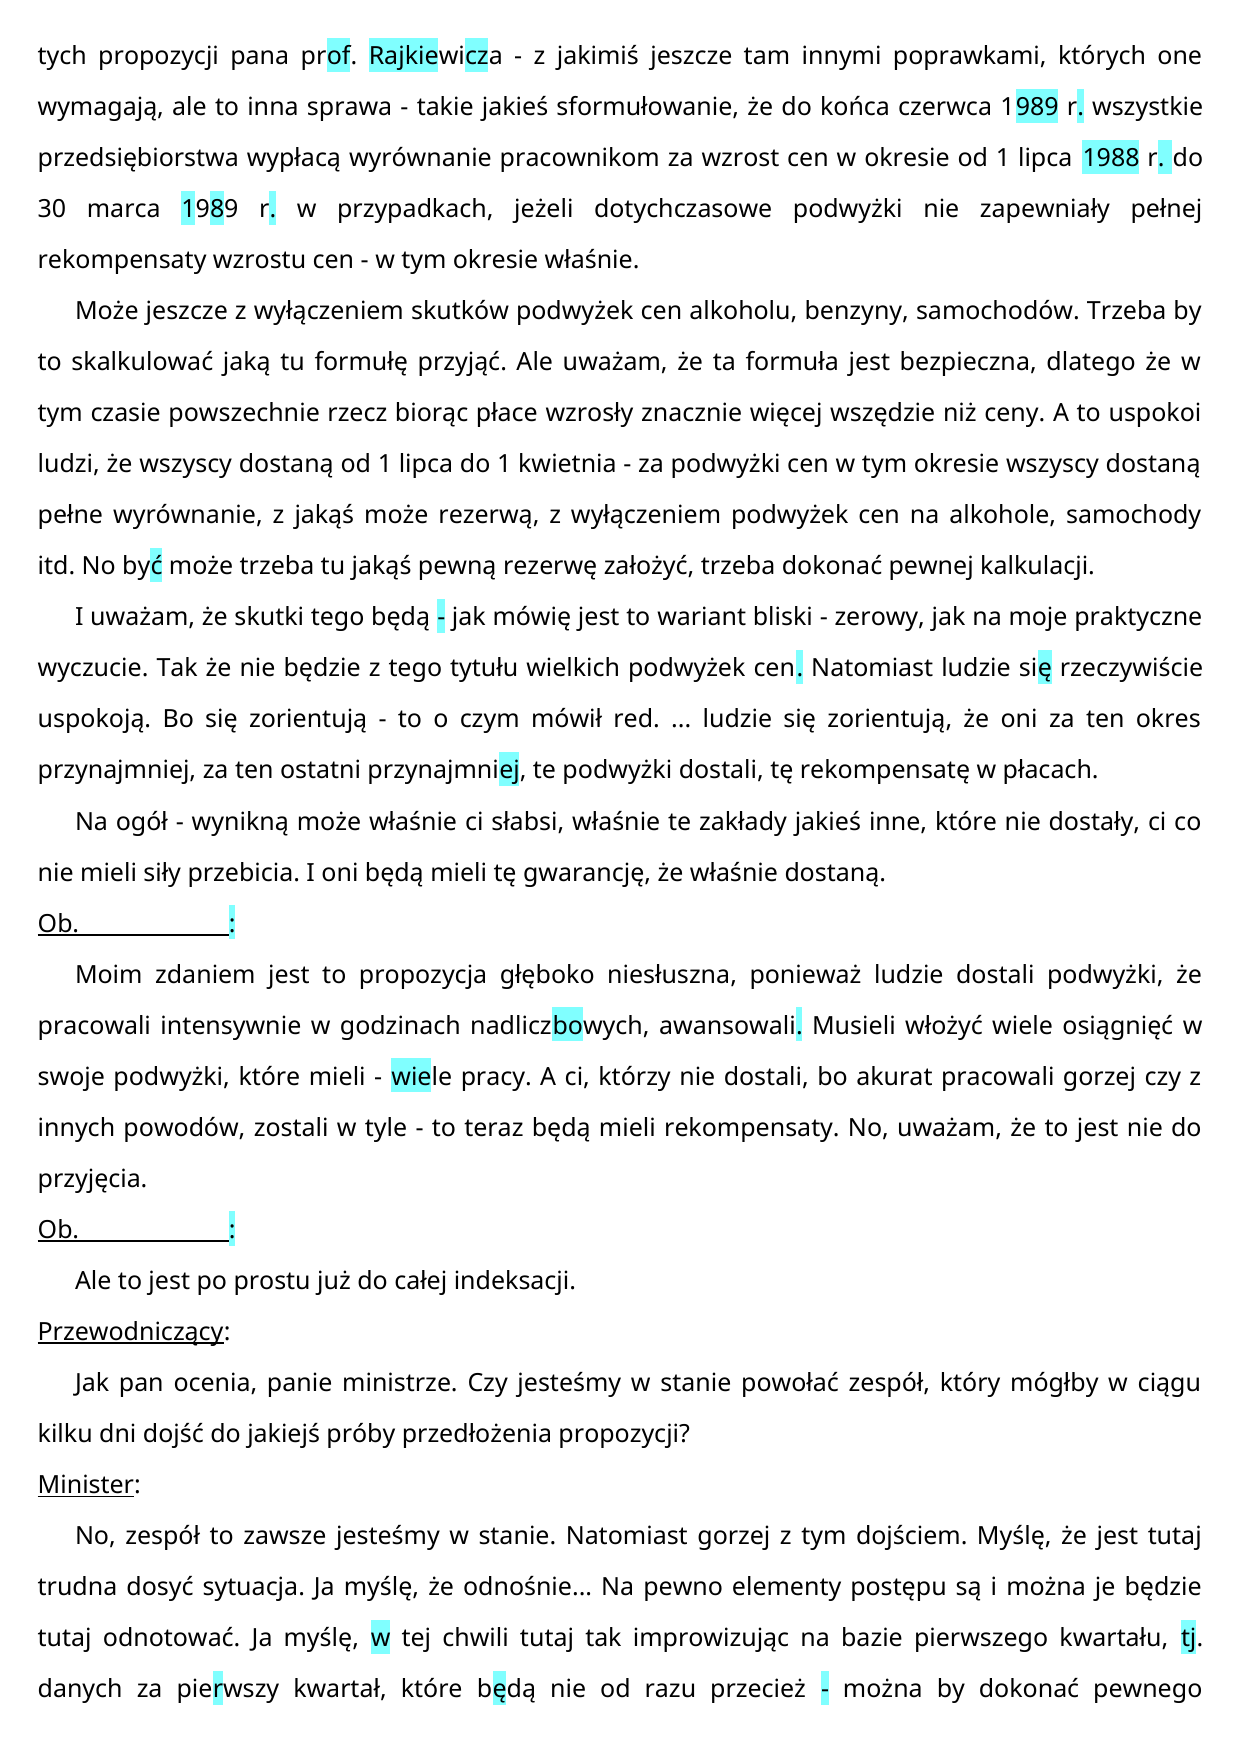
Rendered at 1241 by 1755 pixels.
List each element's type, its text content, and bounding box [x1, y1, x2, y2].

text I uważam, że skutki tego będą - jak mówię jest to wariant bliski - zerowy, jak na moje praktyczne wyczucie. Tak że nie będzie z tego tytułu wielkich podwyżek cen. Natomiast ludzie się rzeczywiście uspokoją. Bo się zorientują - to o czym mówił red. ... ludzie się zorientują, że oni za ten okres przynajmniej, za ten ostatni przynajmniej, te podwyżki dostali, tę rekompensatę w płacach. [37, 599, 1203, 786]
text Przewodniczący: [37, 1313, 1203, 1348]
text Ob. : [37, 1211, 1203, 1246]
text Ob. : [37, 905, 1203, 939]
text No, zespół to zawsze jesteśmy w stanie. Natomiast gorzej z tym dojściem. Myślę, że jest tutaj trudna dosyć sytuacja. Ja myślę, że odnośnie... Na pewno elementy postępu są i można je będzie tutaj odnotować. Ja myślę, w tej chwili tutaj tak improwizując na bazie pierwszego kwartału, tj. danych za pierwszy kwartał, które będą nie od razu przecież - można by dokonać pewnego [37, 1518, 1203, 1705]
text tych propozycji pana prof. Rajkiewicza - z jakimiś jeszcze tam innymi poprawkami, których one wymagają, ale to inna sprawa - takie jakieś sformułowanie, że do końca czerwca 1989 r. wszystkie przedsiębiorstwa wypłacą wyrównanie pracownikom za wzrost cen w okresie od 1 lipca 1988 r. do 30 marca 1989 r. w przypadkach, jeżeli dotychczasowe podwyżki nie zapewniały pełnej rekompensaty wzrostu cen - w tym okresie właśnie. [37, 37, 1203, 276]
text Może jeszcze z wyłączeniem skutków podwyżek cen alkoholu, benzyny, samochodów. Trzeba by to skalkulować jaką tu formułę przyjąć. Ale uważam, że ta formuła jest bezpieczna, dlatego że w tym czasie powszechnie rzecz biorąc płace wzrosły znacznie więcej wszędzie niż ceny. A to uspokoi ludzi, że wszyscy dostaną od 1 lipca do 1 kwietnia - za podwyżki cen w tym okresie wszyscy dostaną pełne wyrównanie, z jakąś może rezerwą, z wyłączeniem podwyżek cen na alkohole, samochody itd. No być może trzeba tu jakąś pewną rezerwę założyć, trzeba dokonać pewnej kalkulacji. [37, 293, 1203, 582]
text Ale to jest po prostu już do całej indeksacji. [37, 1262, 1203, 1297]
text Minister: [37, 1467, 1203, 1501]
text Na ogół - wynikną może właśnie ci słabsi, właśnie te zakłady jakieś inne, które nie dostały, ci co nie mieli siły przebicia. I oni będą mieli tę gwarancję, że właśnie dostaną. [37, 803, 1203, 888]
text Jak pan ocenia, panie ministrze. Czy jesteśmy w stanie powołać zespół, który mógłby w ciągu kilku dni dojść do jakiejś próby przedłożenia propozycji? [37, 1364, 1203, 1450]
text Moim zdaniem jest to propozycja głęboko niesłuszna, ponieważ ludzie dostali podwyżki, że pracowali intensywnie w godzinach nadliczbowych, awansowali. Musieli włożyć wiele osiągnięć w swoje podwyżki, które mieli - wiele pracy. A ci, którzy nie dostali, bo akurat pracowali gorzej czy z innych powodów, zostali w tyle - to teraz będą mieli rekompensaty. No, uważam, że to jest nie do przyjęcia. [37, 956, 1203, 1194]
